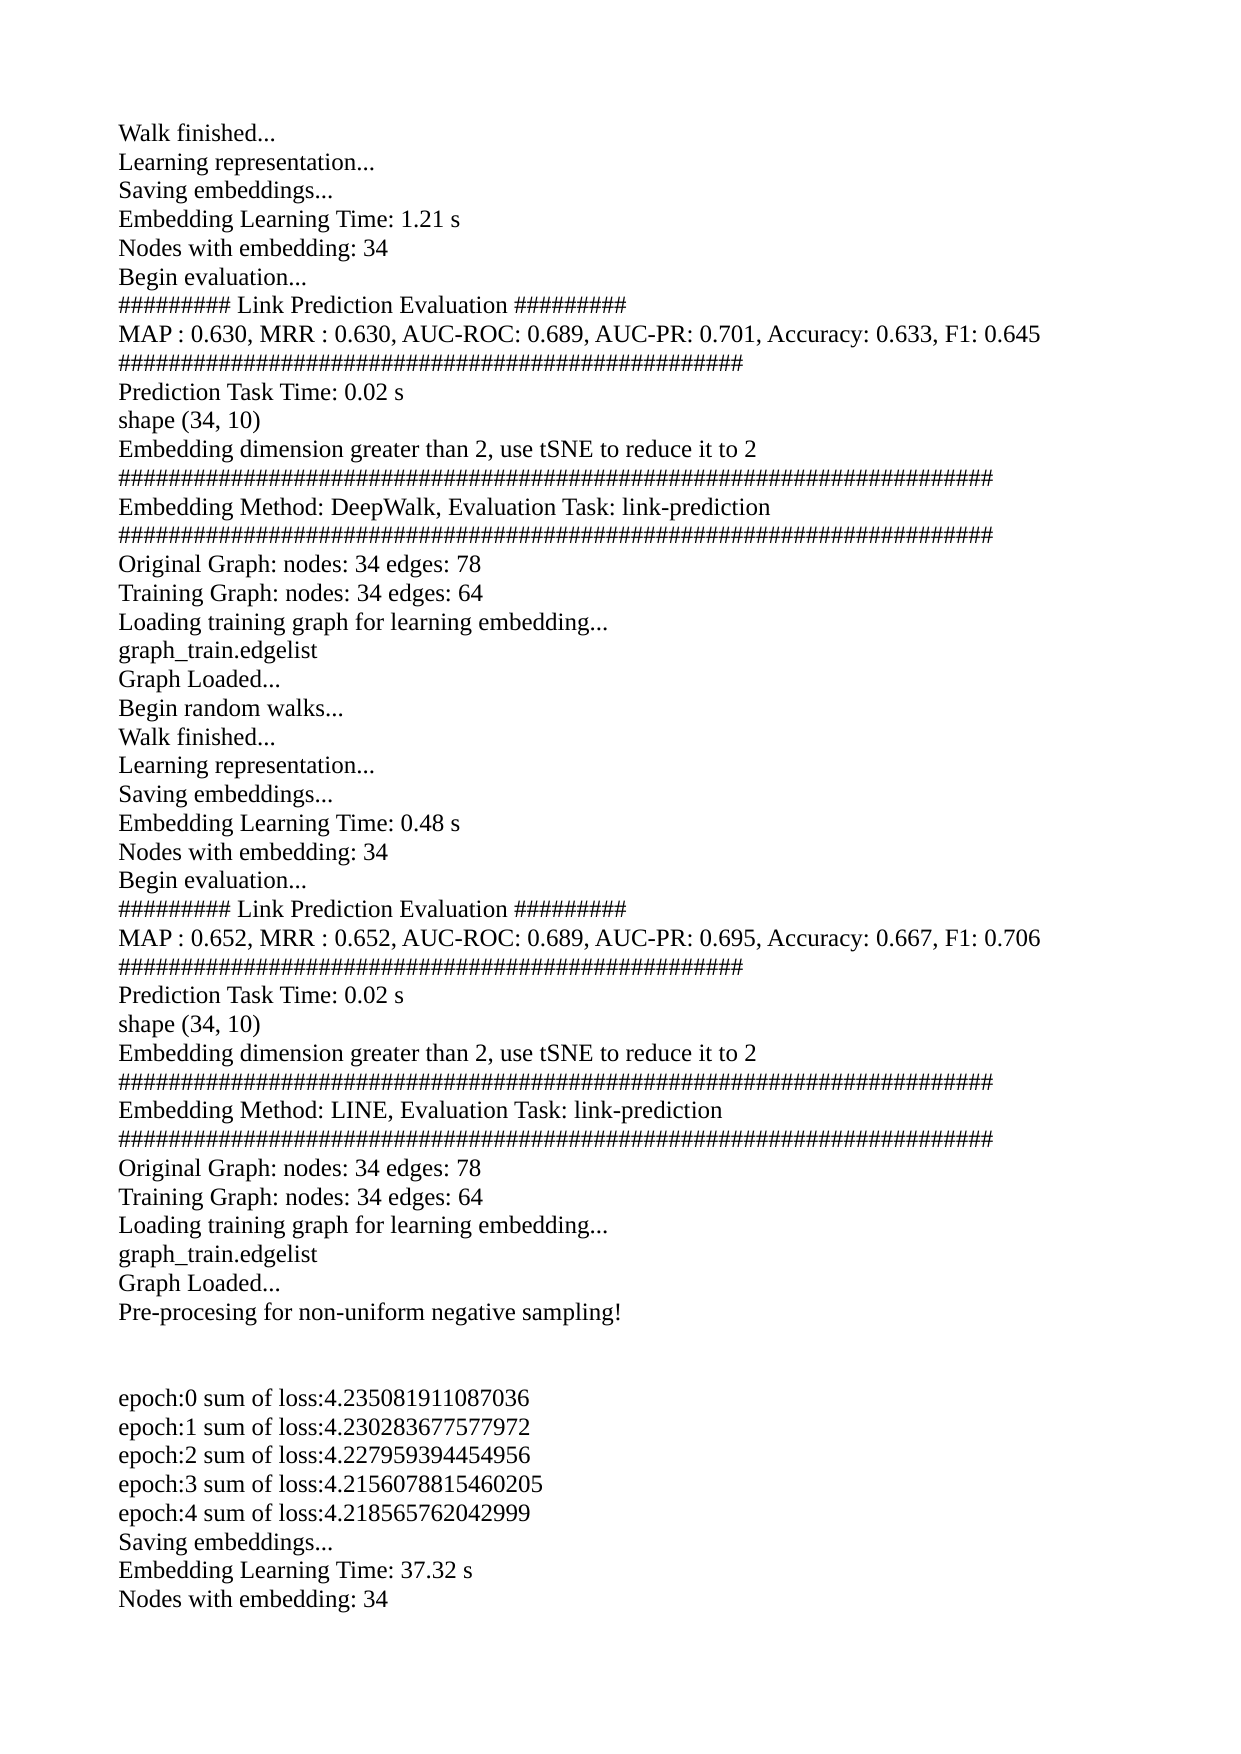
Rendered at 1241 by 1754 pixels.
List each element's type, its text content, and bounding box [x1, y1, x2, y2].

text ###################################################################### [118, 1124, 1122, 1153]
text graph_train.edgelist [118, 636, 1122, 664]
text Prediction Task Time: 0.02 s [118, 981, 1122, 1009]
text Loading training graph for learning embedding... [118, 1211, 1122, 1239]
text epoch:2 sum of loss:4.227959394454956 [118, 1441, 1122, 1469]
text MAP : 0.652, MRR : 0.652, AUC-ROC: 0.689, AUC-PR: 0.695, Accuracy: 0.667, F1: 0.706 [118, 923, 1122, 952]
text epoch:1 sum of loss:4.230283677577972 [118, 1412, 1122, 1441]
text Original Graph: nodes: 34 edges: 78 [118, 1153, 1122, 1182]
text ###################################################################### [118, 521, 1122, 549]
text Saving embeddings... [118, 779, 1122, 808]
text Saving embeddings... [118, 1527, 1122, 1556]
text Embedding Learning Time: 0.48 s [118, 808, 1122, 837]
text Walk finished... [118, 722, 1122, 751]
text Prediction Task Time: 0.02 s [118, 377, 1122, 406]
text Embedding dimension greater than 2, use tSNE to reduce it to 2 [118, 434, 1122, 463]
text ################################################## [118, 952, 1122, 981]
text ######### Link Prediction Evaluation ######### [118, 894, 1122, 923]
text Nodes with embedding: 34 [118, 1584, 1122, 1613]
text ################################################## [118, 348, 1122, 377]
text Embedding Learning Time: 1.21 s [118, 204, 1122, 233]
text Pre-procesing for non-uniform negative sampling! [118, 1297, 1122, 1326]
text ###################################################################### [118, 1067, 1122, 1096]
text Training Graph: nodes: 34 edges: 64 [118, 1182, 1122, 1211]
text MAP : 0.630, MRR : 0.630, AUC-ROC: 0.689, AUC-PR: 0.701, Accuracy: 0.633, F1: 0.645 [118, 319, 1122, 348]
text Graph Loaded... [118, 1268, 1122, 1297]
text Walk finished... [118, 118, 1122, 147]
text Learning representation... [118, 751, 1122, 779]
text Embedding Method: DeepWalk, Evaluation Task: link-prediction [118, 492, 1122, 521]
text epoch:0 sum of loss:4.235081911087036 [118, 1383, 1122, 1412]
text Begin evaluation... [118, 262, 1122, 291]
text Embedding dimension greater than 2, use tSNE to reduce it to 2 [118, 1038, 1122, 1067]
text epoch:4 sum of loss:4.218565762042999 [118, 1498, 1122, 1527]
text ###################################################################### [118, 463, 1122, 492]
text Embedding Method: LINE, Evaluation Task: link-prediction [118, 1096, 1122, 1124]
text Learning representation... [118, 147, 1122, 176]
text shape (34, 10) [118, 1009, 1122, 1038]
text graph_train.edgelist [118, 1239, 1122, 1268]
text Saving embeddings... [118, 176, 1122, 204]
text Embedding Learning Time: 37.32 s [118, 1556, 1122, 1584]
text Nodes with embedding: 34 [118, 233, 1122, 262]
text Nodes with embedding: 34 [118, 837, 1122, 866]
text shape (34, 10) [118, 406, 1122, 434]
text Begin random walks... [118, 693, 1122, 722]
text Graph Loaded... [118, 664, 1122, 693]
text epoch:3 sum of loss:4.2156078815460205 [118, 1469, 1122, 1498]
text Begin evaluation... [118, 866, 1122, 894]
text Loading training graph for learning embedding... [118, 607, 1122, 636]
text Training Graph: nodes: 34 edges: 64 [118, 578, 1122, 607]
text Original Graph: nodes: 34 edges: 78 [118, 549, 1122, 578]
text ######### Link Prediction Evaluation ######### [118, 291, 1122, 319]
